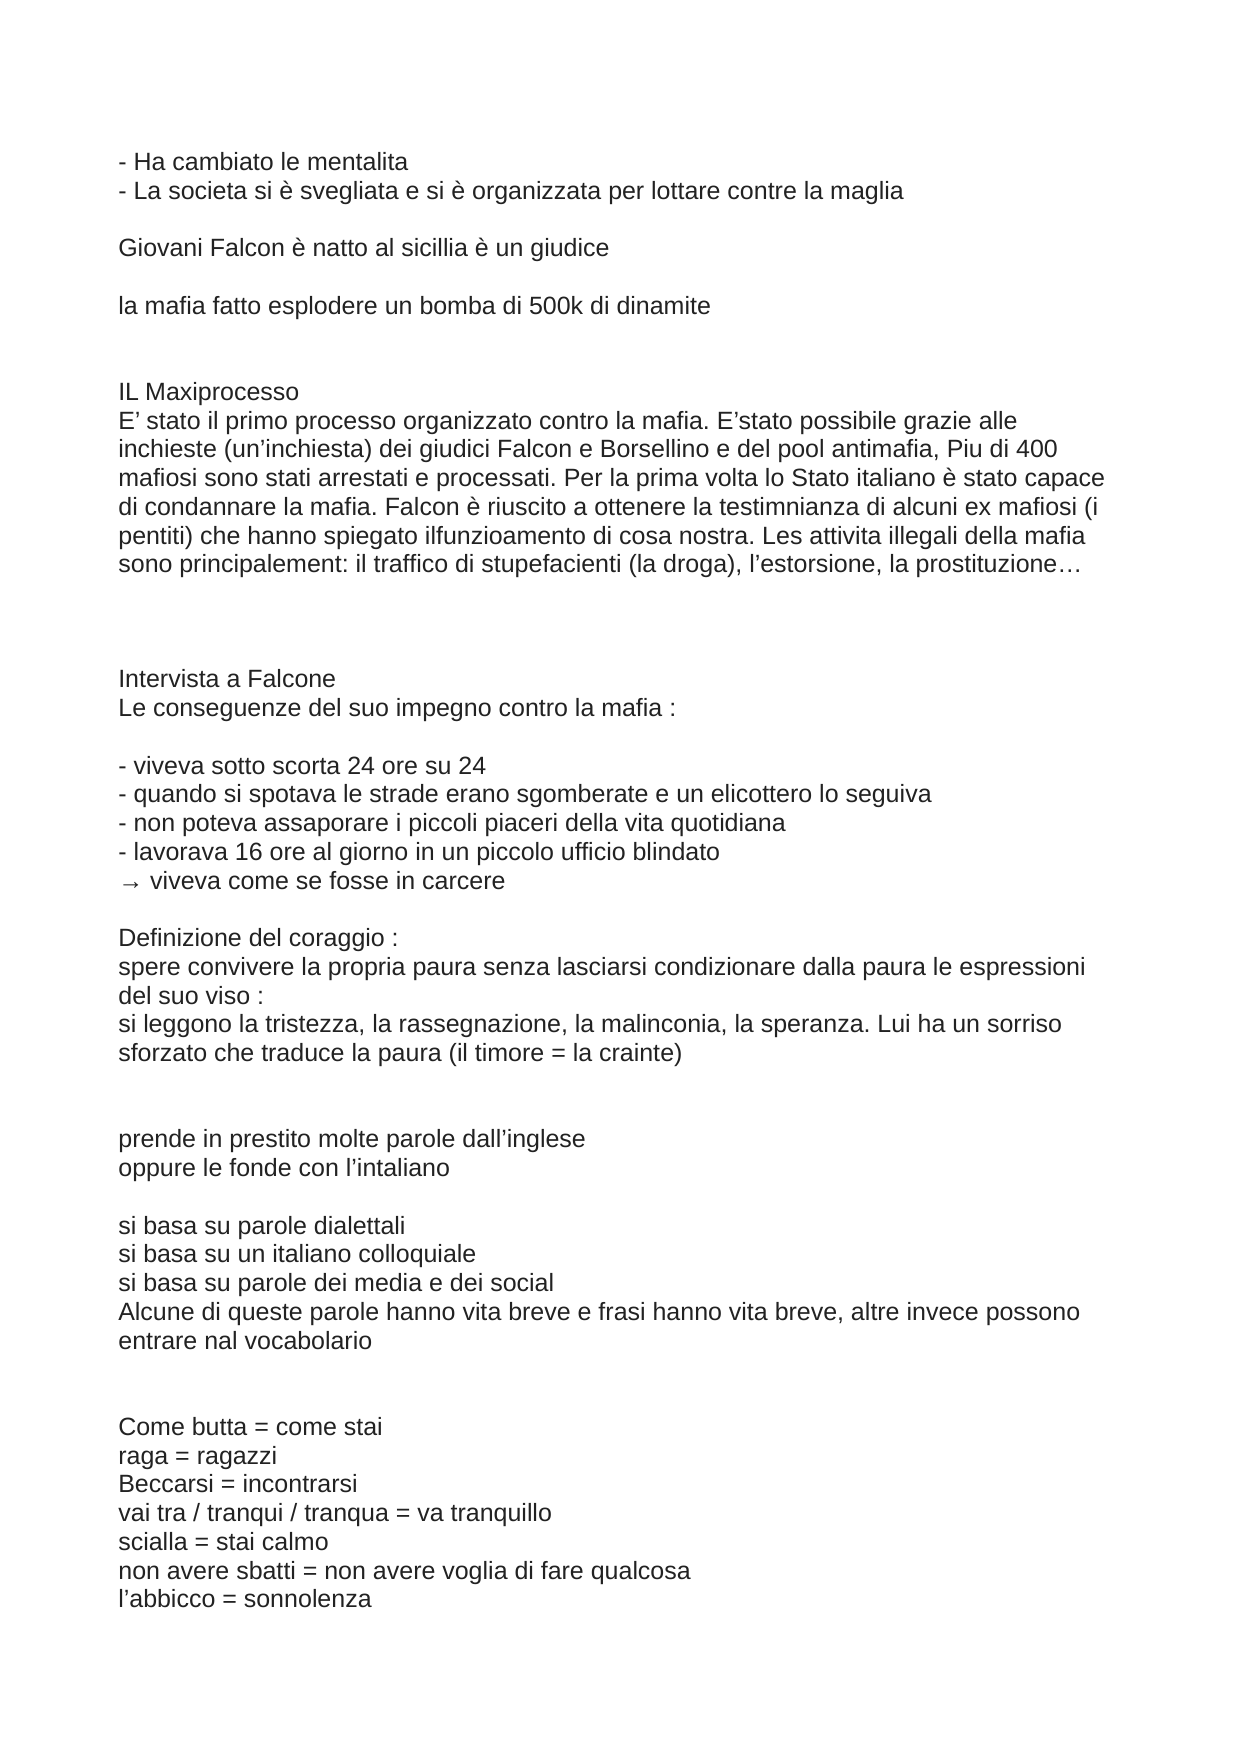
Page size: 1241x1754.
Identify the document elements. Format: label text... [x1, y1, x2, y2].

text si basa su parole dei media e dei social [118, 1268, 1122, 1297]
text Intervista a Falcone [118, 664, 1122, 693]
text - Ha cambiato le mentalita [118, 147, 1122, 176]
text vai tra / tranqui / tranqua = va tranquillo [118, 1498, 1122, 1527]
text l’abbicco = sonnolenza [118, 1584, 1122, 1613]
text - non poteva assaporare i piccoli piaceri della vita quotidiana [118, 808, 1122, 837]
text Le conseguenze del suo impegno contro la mafia : [118, 693, 1122, 722]
text → viveva come se fosse in carcere [118, 866, 1122, 894]
text si basa su parole dialettali [118, 1211, 1122, 1239]
text Come butta = come stai [118, 1412, 1122, 1441]
text - viveva sotto scorta 24 ore su 24 [118, 751, 1122, 779]
text IL Maxiprocesso [118, 377, 1122, 406]
text prende in prestito molte parole dall’inglese [118, 1124, 1122, 1153]
text non avere sbatti = non avere voglia di fare qualcosa [118, 1556, 1122, 1584]
text - La societa si è svegliata e si è organizzata per lottare contre la maglia [118, 176, 1122, 204]
text la mafia fatto esplodere un bomba di 500k di dinamite [118, 291, 1122, 319]
text spere convivere la propria paura senza lasciarsi condizionare dalla paura le espressioni del suo viso : [118, 952, 1122, 1009]
text Alcune di queste parole hanno vita breve e frasi hanno vita breve, altre invece possono entrare nal vocabolario [118, 1297, 1122, 1354]
text E’ stato il primo processo organizzato contro la mafia. E’stato possibile grazie alle inchieste (un’inchiesta) dei giudici Falcon e Borsellino e del pool antimafia, Piu di 400 mafiosi sono stati arrestati e processati. Per la prima volta lo Stato italiano è stato capace di condannare la mafia. Falcon è riuscito a ottenere la testimnianza di alcuni ex mafiosi (i pentiti) che hanno spiegato ilfunzioamento di cosa nostra. Les attivita illegali della mafia sono principalement: il traffico di stupefacienti (la droga), l’estorsione, la prostituzione… [118, 406, 1122, 578]
text - lavorava 16 ore al giorno in un piccolo ufficio blindato [118, 837, 1122, 866]
text si leggono la tristezza, la rassegnazione, la malinconia, la speranza. Lui ha un sorriso sforzato che traduce la paura (il timore = la crainte) [118, 1009, 1122, 1067]
text - quando si spotava le strade erano sgomberate e un elicottero lo seguiva [118, 779, 1122, 808]
text scialla = stai calmo [118, 1527, 1122, 1556]
text Beccarsi = incontrarsi [118, 1469, 1122, 1498]
text oppure le fonde con l’intaliano [118, 1153, 1122, 1182]
text si basa su un italiano colloquiale [118, 1239, 1122, 1268]
text Giovani Falcon è natto al sicillia è un giudice [118, 233, 1122, 262]
text raga = ragazzi [118, 1441, 1122, 1469]
text Definizione del coraggio : [118, 923, 1122, 952]
